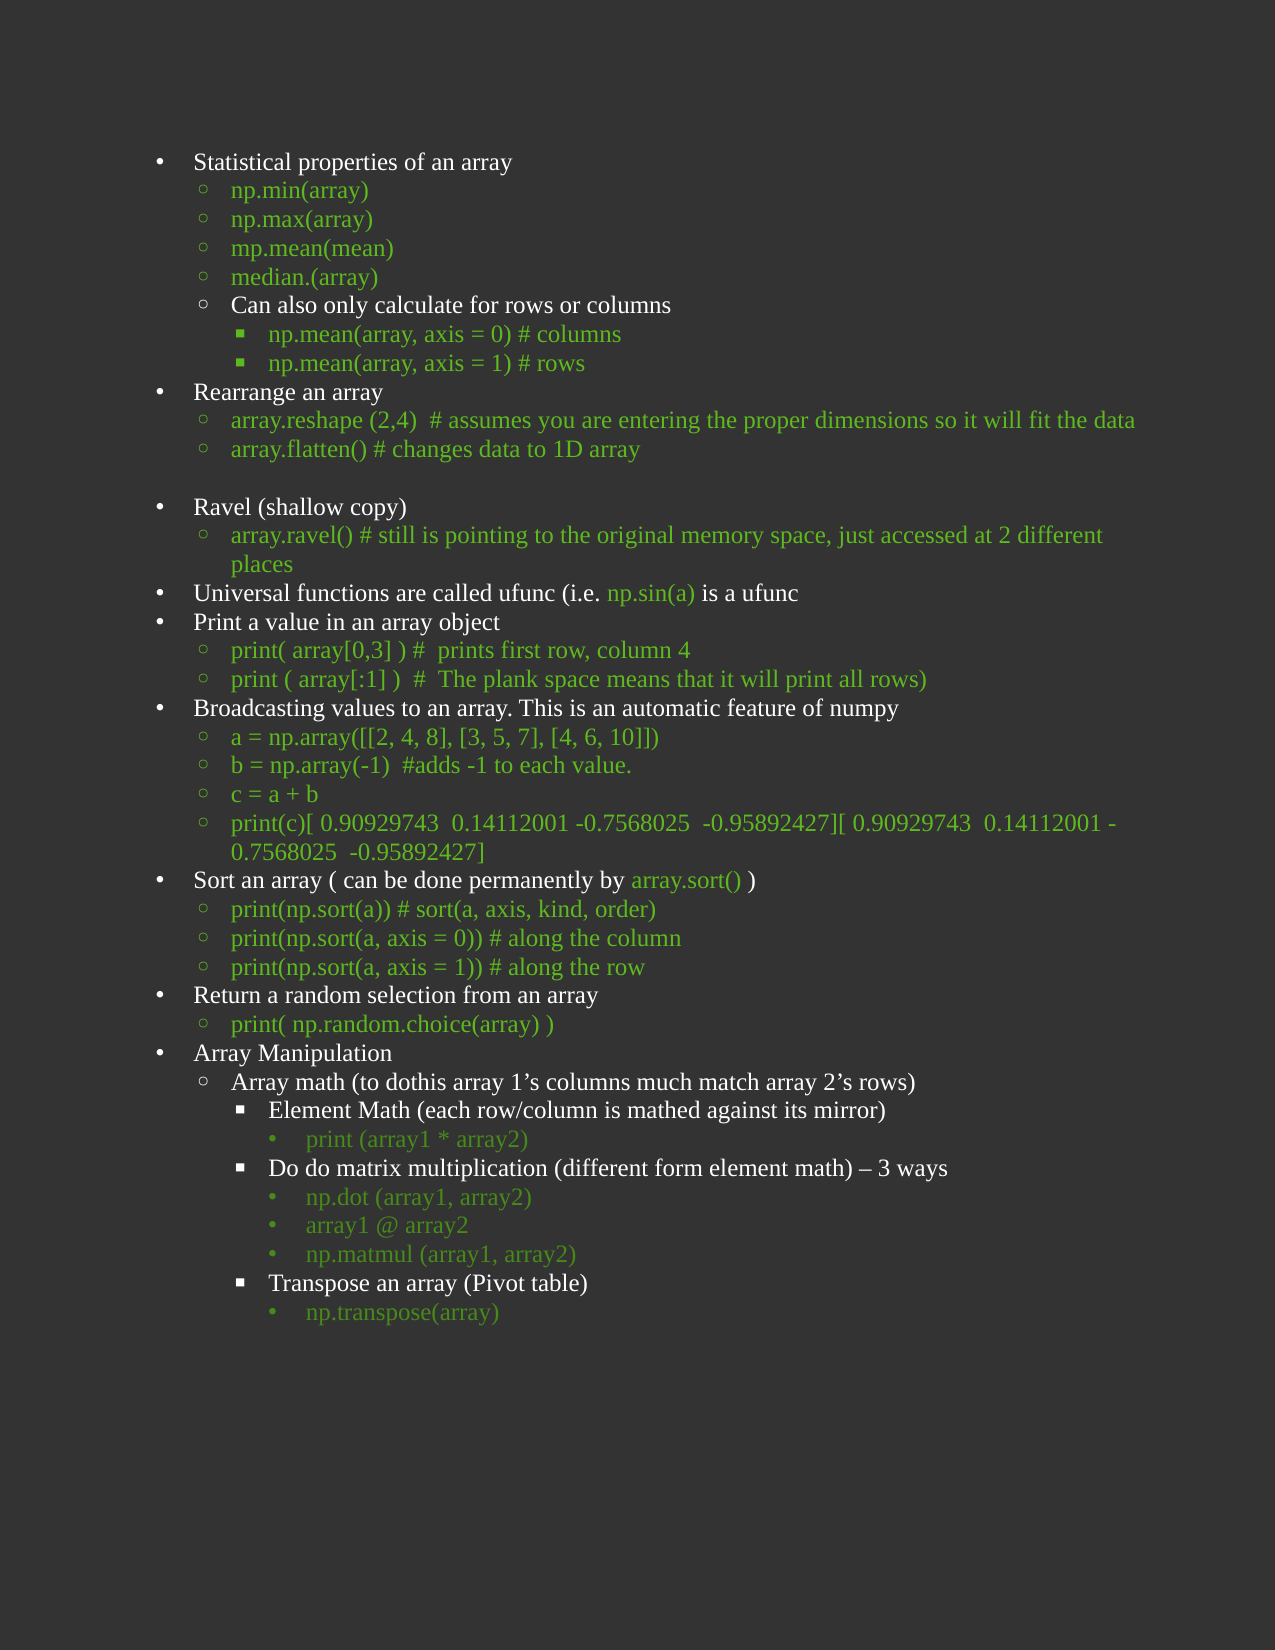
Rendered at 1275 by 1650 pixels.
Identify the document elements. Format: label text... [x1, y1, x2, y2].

list np.transpose(array) [268, 1297, 1157, 1326]
list mp.mean(mean) [193, 233, 1157, 262]
list Array math (to dothis array 1’s columns much match array 2’s rows) [193, 1067, 1157, 1096]
list Statistical properties of an array [156, 147, 1157, 176]
list Rearrange an array [156, 377, 1157, 406]
list print(np.sort(a)) # sort(a, axis, kind, order) [193, 894, 1157, 923]
list array1 @ array2 [268, 1211, 1157, 1239]
list print(np.sort(a, axis = 1)) # along the row [193, 952, 1157, 981]
list Ravel (shallow copy) [156, 492, 1157, 521]
list print( array[0,3] ) # prints first row, column 4 [193, 636, 1157, 664]
list Can also only calculate for rows or columns [193, 291, 1157, 319]
list array.reshape (2,4) # assumes you are entering the proper dimensions so it will fit the data [193, 406, 1157, 434]
list print ( array[:1] ) # The plank space means that it will print all rows) [193, 664, 1157, 693]
list Broadcasting values to an array. This is an automatic feature of numpy [156, 693, 1157, 722]
list b = np.array(-1) #adds -1 to each value. [193, 751, 1157, 779]
list Universal functions are called ufunc (i.e. np.sin(a) is a ufunc [156, 578, 1157, 607]
list Transpose an array (Pivot table) [231, 1268, 1157, 1297]
list a = np.array([[2, 4, 8], [3, 5, 7], [4, 6, 10]]) [193, 722, 1157, 751]
list Array Manipulation [156, 1038, 1157, 1067]
list np.mean(array, axis = 1) # rows [231, 348, 1157, 377]
list np.max(array) [193, 204, 1157, 233]
list np.mean(array, axis = 0) # columns [231, 319, 1157, 348]
list print( np.random.choice(array) ) [193, 1009, 1157, 1038]
list Return a random selection from an array [156, 981, 1157, 1009]
list array.ravel() # still is pointing to the original memory space, just accessed at 2 different places [193, 521, 1157, 578]
list np.dot (array1, array2) [268, 1182, 1157, 1211]
list print (array1 * array2) [268, 1124, 1157, 1153]
list np.matmul (array1, array2) [268, 1239, 1157, 1268]
list array.flatten() # changes data to 1D array [193, 434, 1157, 463]
list median.(array) [193, 262, 1157, 291]
list Print a value in an array object [156, 607, 1157, 636]
list Do do matrix multiplication (different form element math) – 3 ways [231, 1153, 1157, 1182]
list Sort an array ( can be done permanently by array.sort() ) [156, 866, 1157, 894]
list np.min(array) [193, 176, 1157, 204]
list print(np.sort(a, axis = 0)) # along the column [193, 923, 1157, 952]
list Element Math (each row/column is mathed against its mirror) [231, 1096, 1157, 1124]
list c = a + b [193, 779, 1157, 808]
list print(c)[ 0.90929743 0.14112001 -0.7568025 -0.95892427][ 0.90929743 0.14112001 -0.7568025 -0.95892427] [193, 808, 1157, 866]
